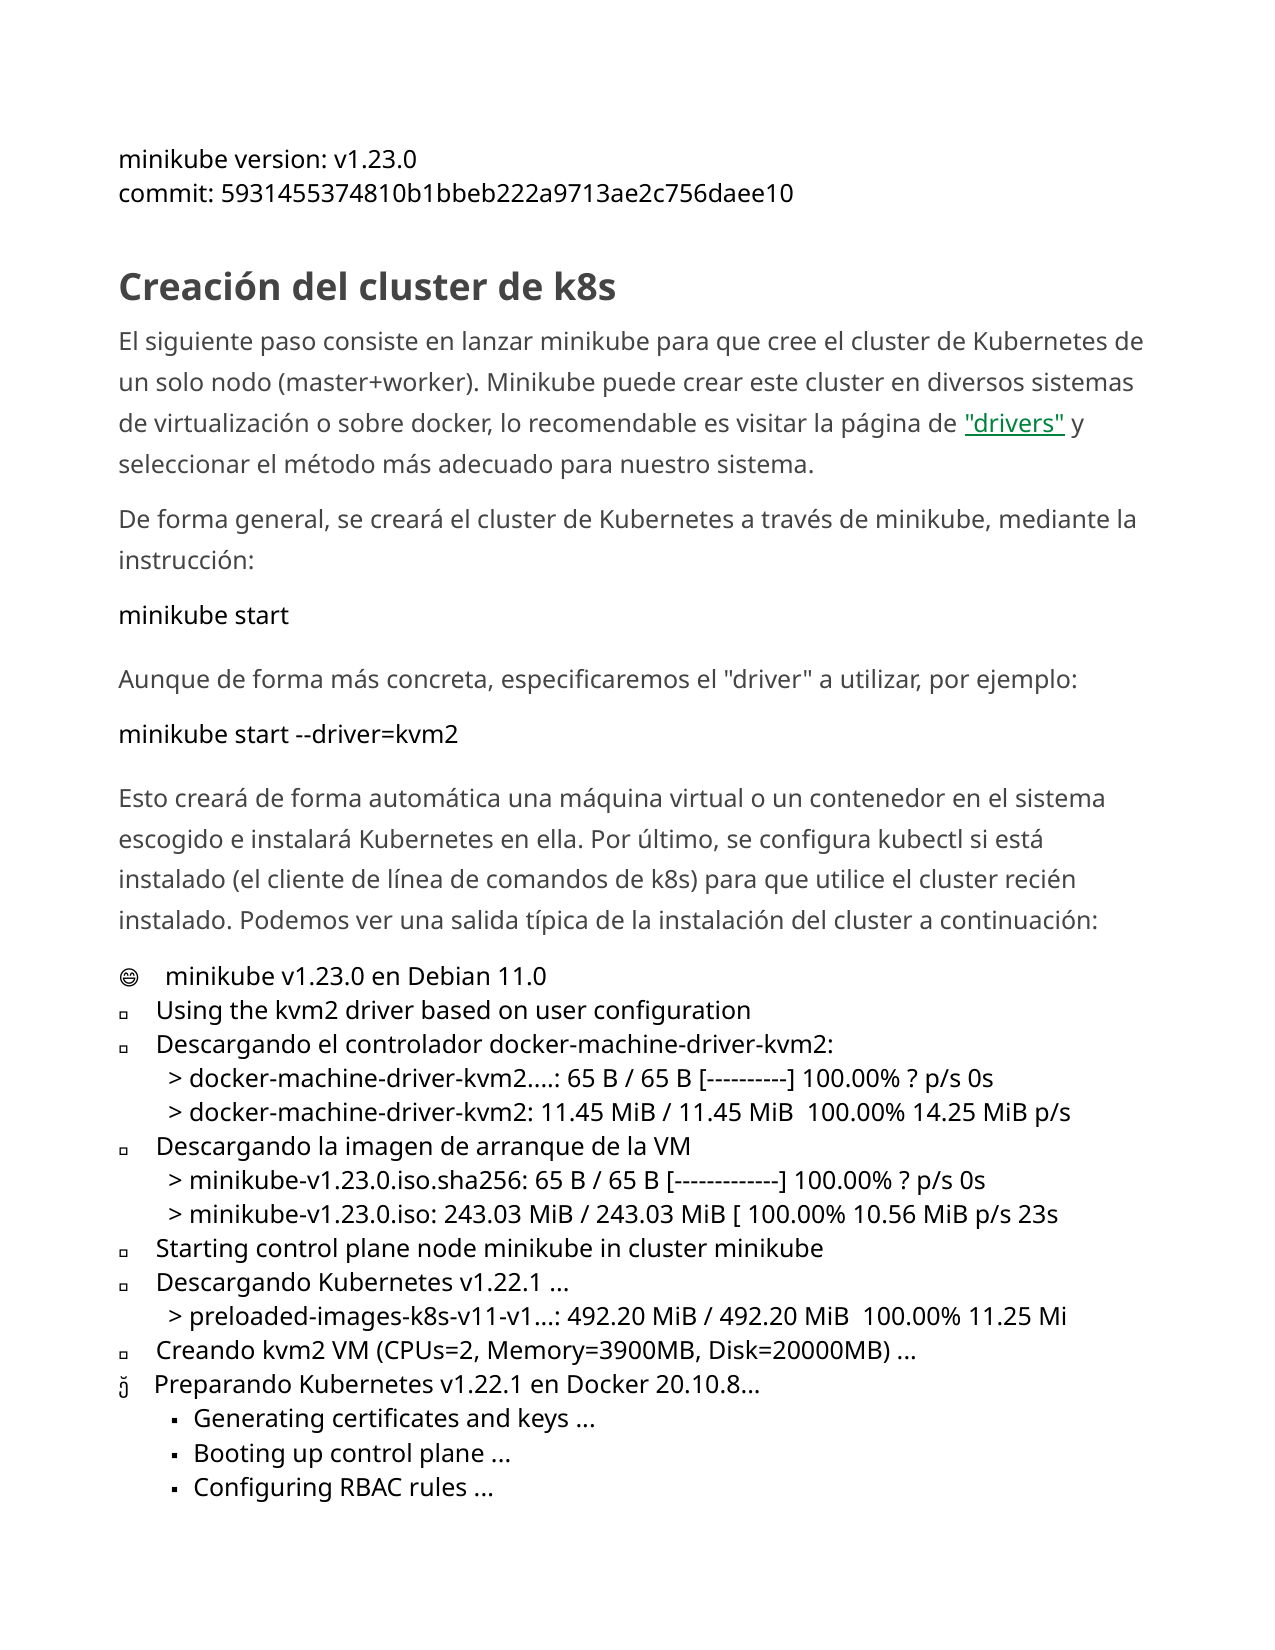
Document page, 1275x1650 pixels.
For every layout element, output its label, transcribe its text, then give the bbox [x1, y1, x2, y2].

text > docker-machine-driver-kvm2....: 65 B / 65 B [----------] 100.00% ? p/s 0s [118, 1061, 1157, 1094]
text ▪ Booting up control plane ... [118, 1435, 1157, 1469]
text Aunque de forma más concreta, especificaremos el "driver" a utilizar, por ejemplo: [118, 661, 1157, 696]
text > preloaded-images-k8s-v11-v1...: 492.20 MiB / 492.20 MiB 100.00% 11.25 Mi [118, 1299, 1157, 1333]
text > minikube-v1.23.0.iso: 243.03 MiB / 243.03 MiB [ 100.00% 10.56 MiB p/s 23s [118, 1197, 1157, 1231]
text  Descargando la imagen de arranque de la VM [118, 1129, 1157, 1163]
text  Starting control plane node minikube in cluster minikube [118, 1231, 1157, 1265]
text  Creando kvm2 VM (CPUs=2, Memory=3900MB, Disk=20000MB) ... [118, 1333, 1157, 1367]
text minikube version: v1.23.0 [118, 142, 1157, 176]
text 😄 minikube v1.23.0 en Debian 11.0 [118, 958, 1157, 992]
text De forma general, se creará el cluster de Kubernetes a través de minikube, mediante la instrucción: [118, 502, 1157, 577]
subtitle Creación del cluster de k8s [118, 260, 1157, 311]
text minikube start [118, 598, 1157, 632]
text Esto creará de forma automática una máquina virtual o un contenedor en el sistema escogido e instalará Kubernetes en ella. Por último, se configura kubectl si está instalado (el cliente de línea de comandos de k8s) para que utilice el cluster recién instalado. Podemos ver una salida típica de la instalación del cluster a continuación: [118, 780, 1157, 937]
text ▪ Generating certificates and keys ... [118, 1401, 1157, 1435]
text > docker-machine-driver-kvm2: 11.45 MiB / 11.45 MiB 100.00% 14.25 MiB p/s [118, 1094, 1157, 1129]
text  Preparando Kubernetes v1.22.1 en Docker 20.10.8... [118, 1367, 1157, 1401]
text  Descargando el controlador docker-machine-driver-kvm2: [118, 1026, 1157, 1061]
text > minikube-v1.23.0.iso.sha256: 65 B / 65 B [-------------] 100.00% ? p/s 0s [118, 1163, 1157, 1197]
text  Descargando Kubernetes v1.22.1 ... [118, 1265, 1157, 1299]
text El siguiente paso consiste en lanzar minikube para que cree el cluster de Kubernetes de un solo nodo (master+worker). Minikube puede crear este cluster en diversos sistemas de virtualización o sobre docker, lo recomendable es visitar la página de "drivers" y seleccionar el método más adecuado para nuestro sistema. [118, 324, 1157, 480]
text ✨ Using the kvm2 driver based on user configuration [118, 992, 1157, 1026]
text commit: 5931455374810b1bbeb222a9713ae2c756daee10 [118, 176, 1157, 210]
text minikube start --driver=kvm2 [118, 717, 1157, 751]
text ▪ Configuring RBAC rules ... [118, 1469, 1157, 1503]
